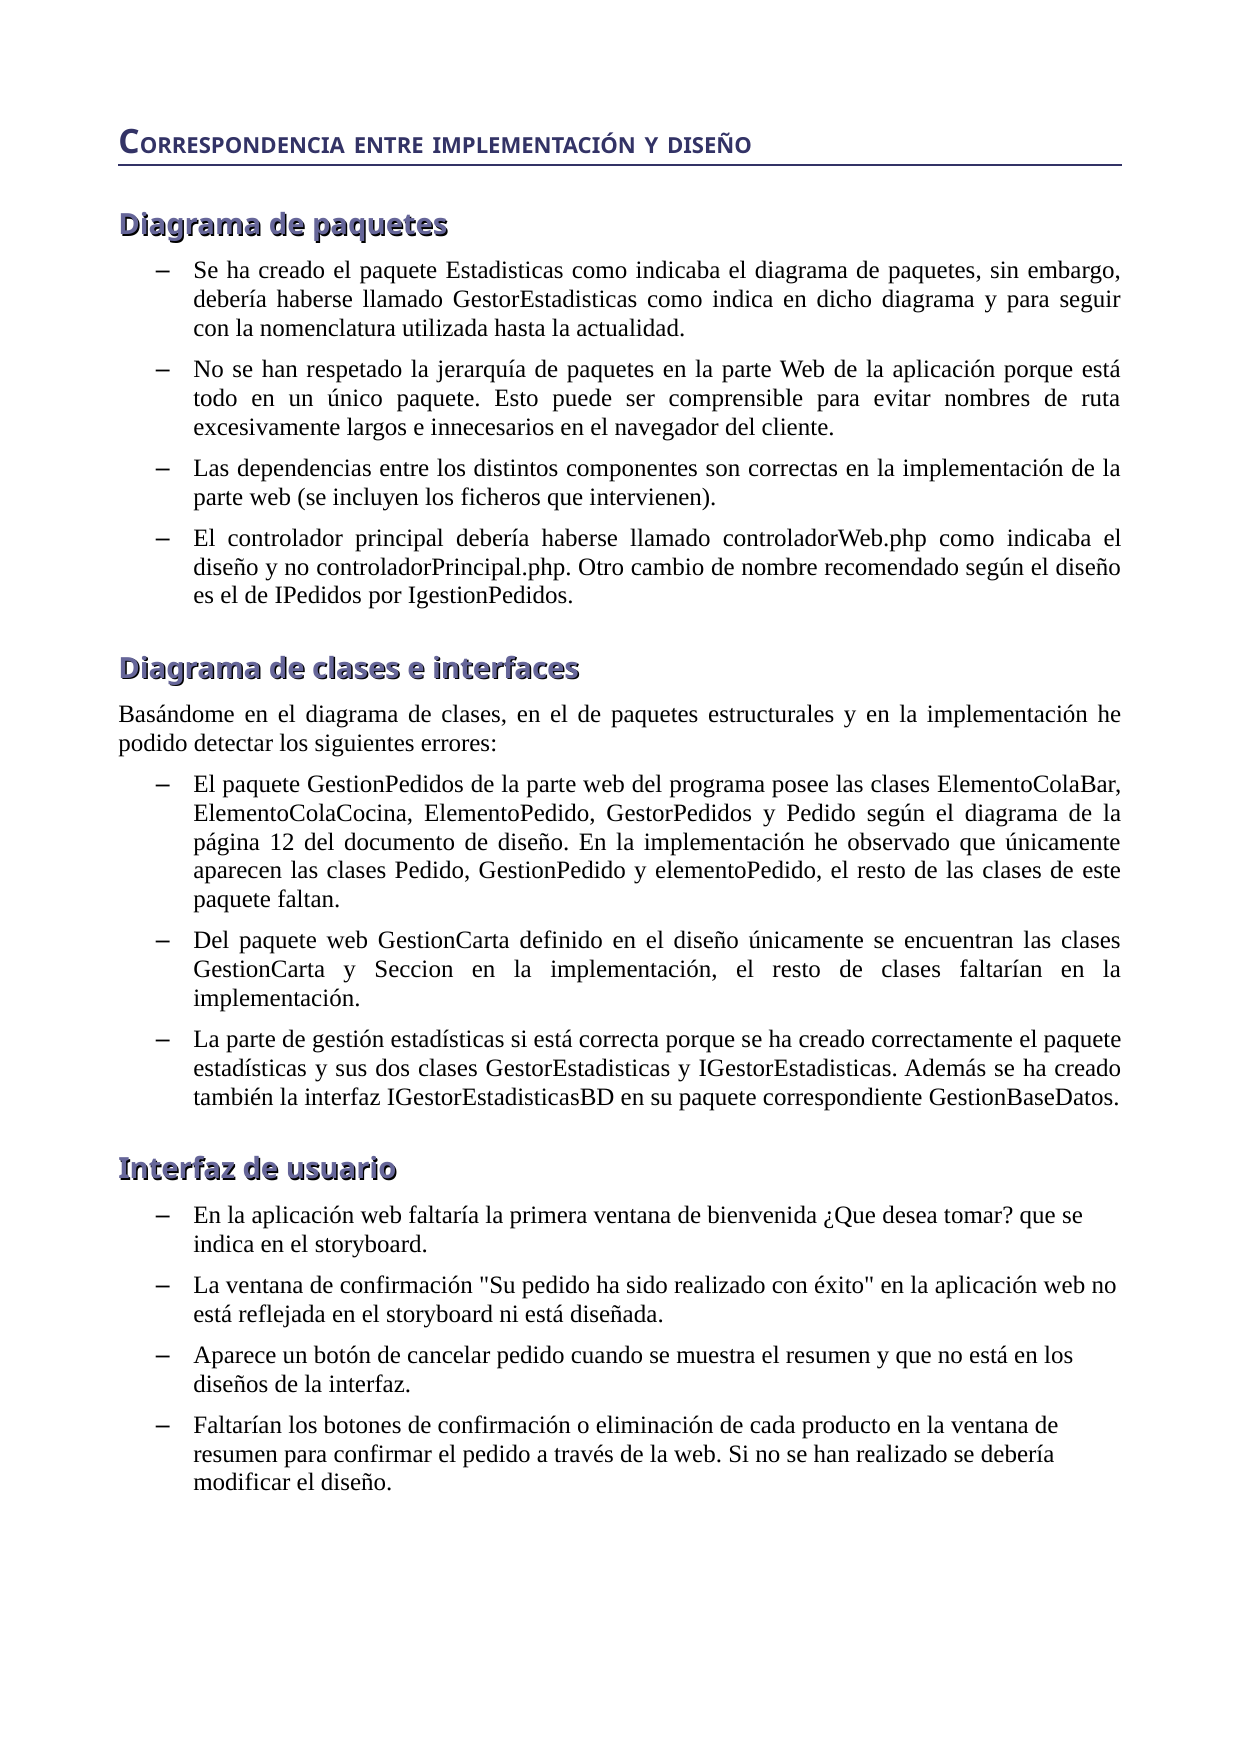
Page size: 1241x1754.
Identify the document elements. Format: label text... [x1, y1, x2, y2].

list La parte de gestión estadísticas si está correcta porque se ha creado correctamente el paquete estadísticas y sus dos clases GestorEstadisticas y IGestorEstadisticas. Además se ha creado también la interfaz IGestorEstadisticasBD en su paquete correspondiente GestionBaseDatos. [156, 1024, 1122, 1110]
list Se ha creado el paquete Estadisticas como indicaba el diagrama de paquetes, sin embargo, debería haberse llamado GestorEstadisticas como indica en dicho diagrama y para seguir con la nomenclatura utilizada hasta la actualidad. [156, 256, 1122, 342]
subtitle Diagrama de clases e interfaces [118, 647, 1122, 687]
list Faltarían los botones de confirmación o eliminación de cada producto en la ventana de resumen para confirmar el pedido a través de la web. Si no se han realizado se debería modificar el diseño. [156, 1410, 1122, 1496]
list Las dependencias entre los distintos componentes son correctas en la implementación de la parte web (se incluyen los ficheros que intervienen). [156, 453, 1122, 511]
list Del paquete web GestionCarta definido en el diseño únicamente se encuentran las clases GestionCarta y Seccion en la implementación, el resto de clases faltarían en la implementación. [156, 925, 1122, 1012]
list No se han respetado la jerarquía de paquetes en la parte Web de la aplicación porque está todo en un único paquete. Esto puede ser comprensible para evitar nombres de ruta excesivamente largos e innecesarios en el navegador del cliente. [156, 354, 1122, 441]
list El paquete GestionPedidos de la parte web del programa posee las clases ElementoColaBar, ElementoColaCocina, ElementoPedido, GestorPedidos y Pedido según el diagrama de la página 12 del documento de diseño. En la implementación he observado que únicamente aparecen las clases Pedido, GestionPedido y elementoPedido, el resto de las clases de este paquete faltan. [156, 769, 1122, 913]
list En la aplicación web faltaría la primera ventana de bienvenida ¿Que desea tomar? que se indica en el storyboard. [156, 1200, 1122, 1257]
subtitle Diagrama de paquetes [118, 203, 1122, 243]
list La ventana de confirmación "Su pedido ha sido realizado con éxito" en la aplicación web no está reflejada en el storyboard ni está diseñada. [156, 1270, 1122, 1327]
subtitle Interfaz de usuario [118, 1148, 1122, 1187]
list Aparece un botón de cancelar pedido cuando se muestra el resumen y que no está en los diseños de la interfaz. [156, 1340, 1122, 1397]
list El controlador principal debería haberse llamado controladorWeb.php como indicaba el diseño y no controladorPrincipal.php. Otro cambio de nombre recomendado según el diseño es el de IPedidos por IgestionPedidos. [156, 523, 1122, 609]
text Basándome en el diagrama de clases, en el de paquetes estructurales y en la implementación he podido detectar los siguientes errores: [118, 699, 1122, 757]
subtitle Correspondencia entre implementación y diseño [118, 118, 1122, 164]
